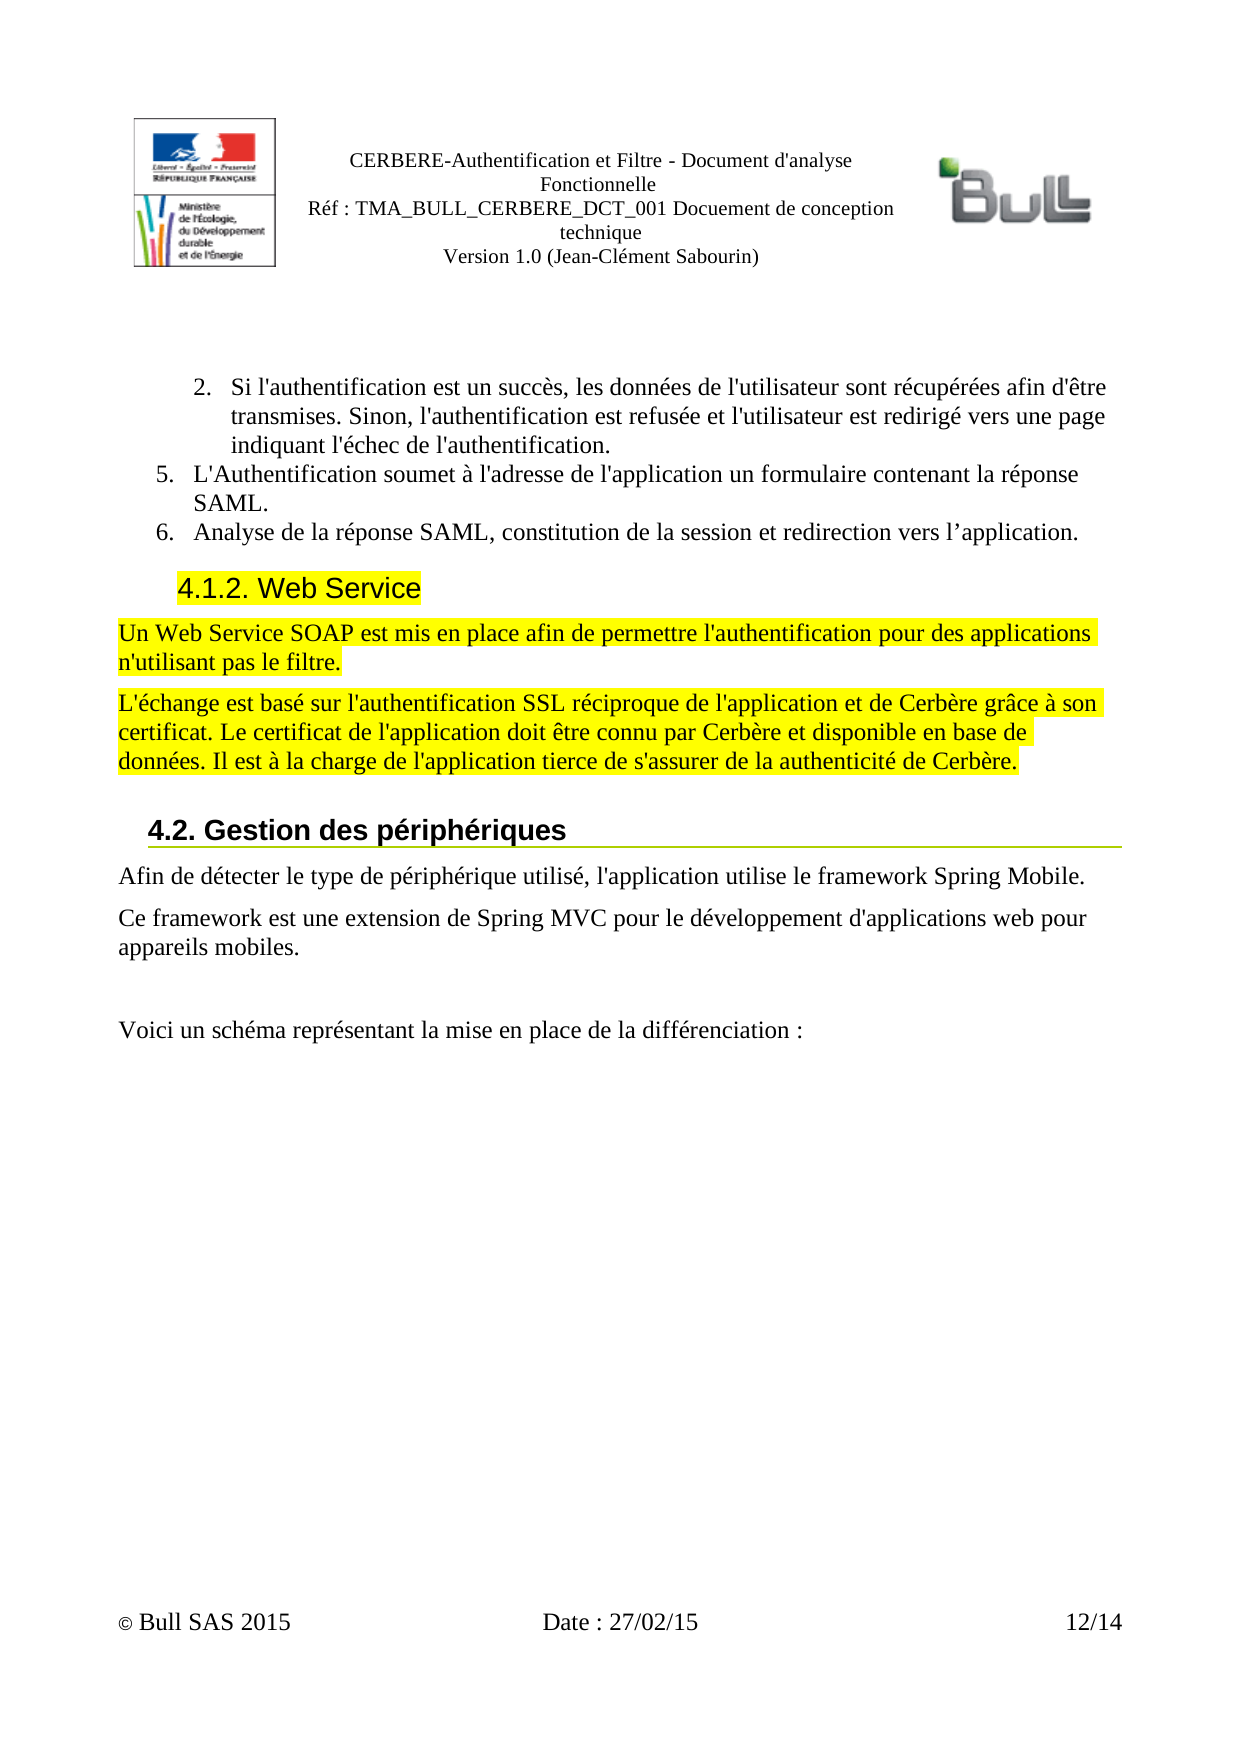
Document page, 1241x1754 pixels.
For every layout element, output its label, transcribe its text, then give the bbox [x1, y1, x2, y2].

list Si l'authentification est un succès, les données de l'utilisateur sont récupérées afin d'être transmises. Sinon, l'authentification est refusée et l'utilisateur est redirigé vers une page indiquant l'échec de l'authentification. [193, 372, 1122, 459]
subtitle Gestion des périphériques [148, 813, 1122, 846]
text Ce framework est une extension de Spring MVC pour le développement d'applications web pour appareils mobiles. [118, 902, 1122, 961]
text L'échange est basé sur l'authentification SSL réciproque de l'application et de Cerbère grâce à son certificat. Le certificat de l'application doit être connu par Cerbère et disponible en base de données. Il est à la charge de l'application tierce de s'assurer de la authenticité de Cerbère. [118, 688, 1122, 775]
text Voici un schéma représentant la mise en place de la différenciation : [118, 1014, 1122, 1044]
subtitle Web Service [177, 571, 1122, 605]
list Analyse de la réponse SAML, constitution de la session et redirection vers l’application. [156, 517, 1122, 546]
text Un Web Service SOAP est mis en place afin de permettre l'authentification pour des applications n'utilisant pas le filtre. [118, 617, 1122, 676]
text Afin de détecter le type de périphérique utilisé, l'application utilise le framework Spring Mobile. [118, 861, 1122, 890]
picture [133, 118, 276, 267]
list L'Authentification soumet à l'adresse de l'application un formulaire contenant la réponse SAML. [156, 459, 1122, 517]
picture [932, 150, 1100, 232]
